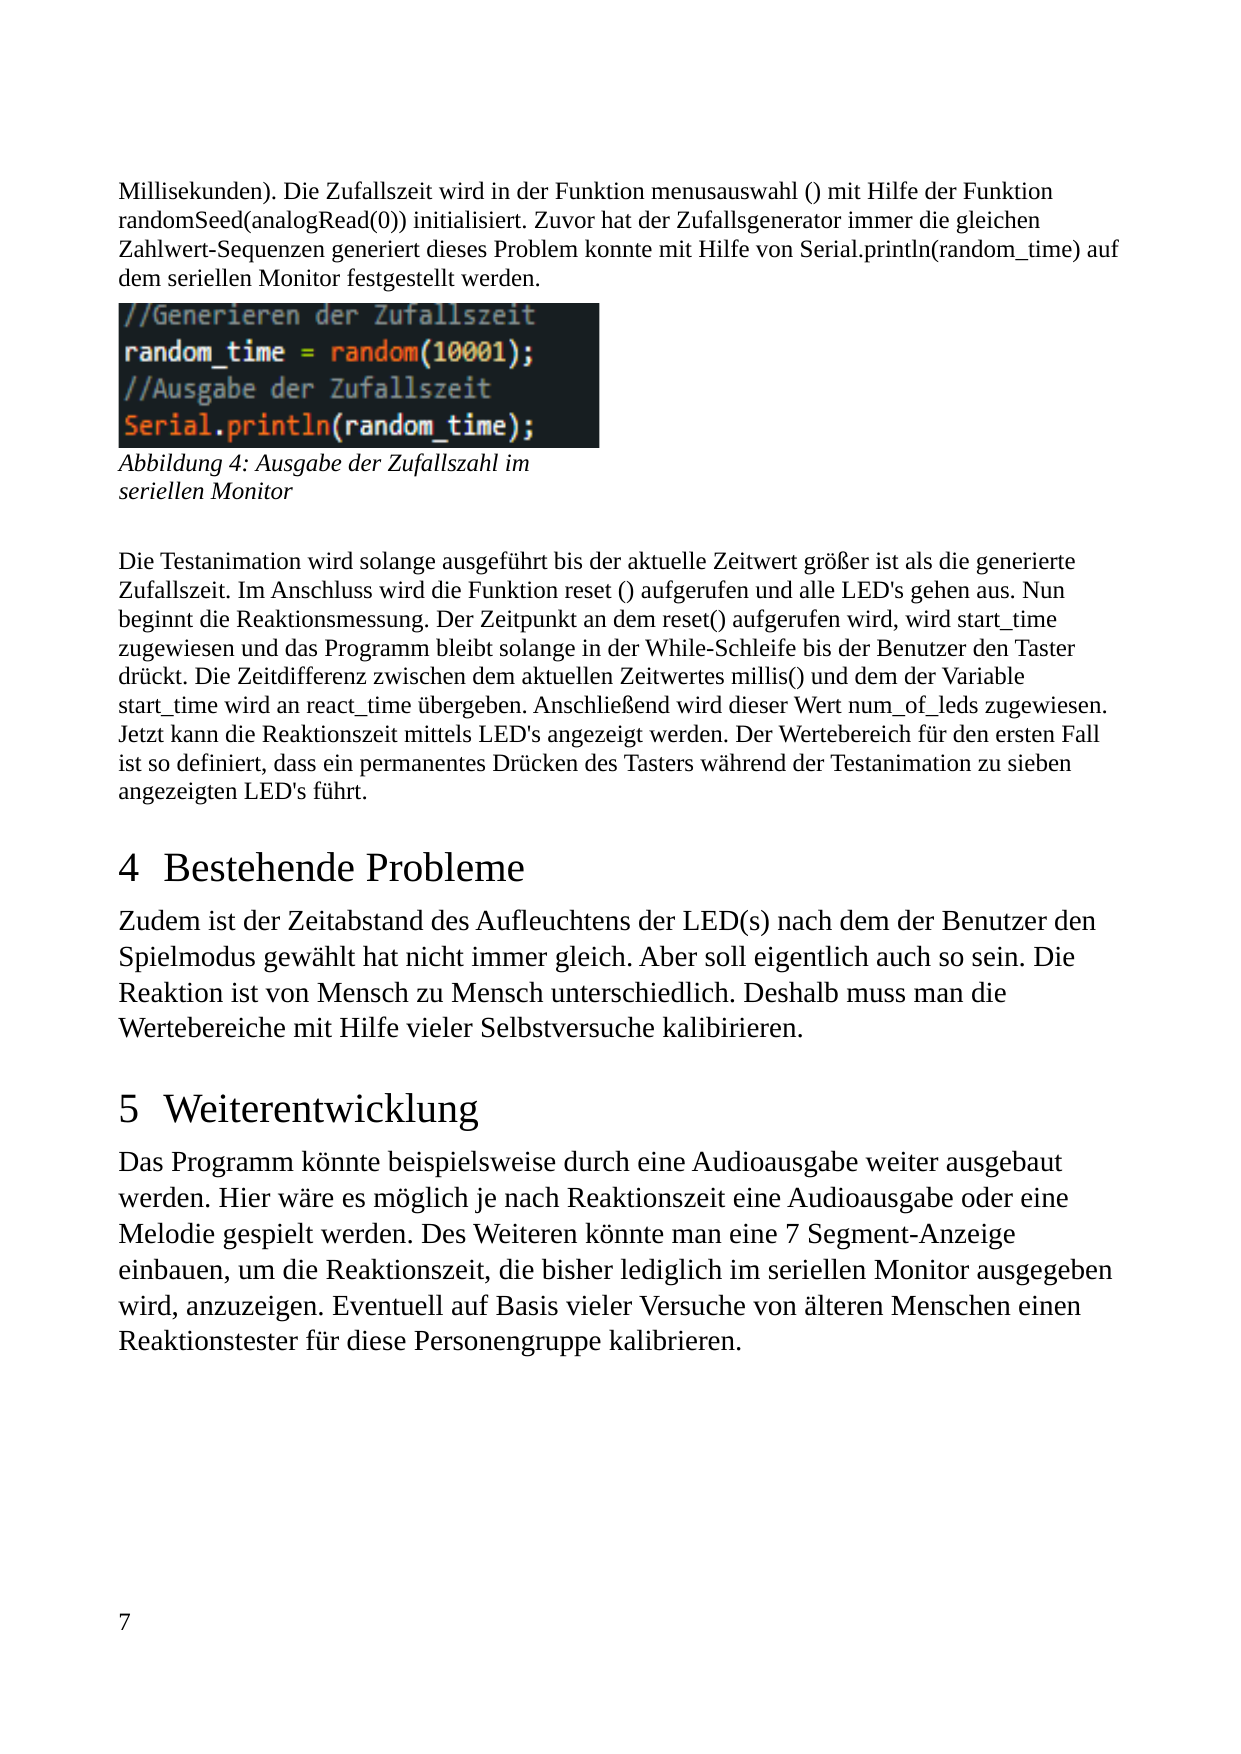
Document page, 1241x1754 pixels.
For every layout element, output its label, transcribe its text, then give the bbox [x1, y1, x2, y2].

picture [118, 303, 600, 448]
subtitle Weiterentwicklung [118, 1084, 1122, 1132]
text Abbildung 4: Ausgabe der Zufallszahl im seriellen Monitor [118, 448, 599, 505]
subtitle Bestehende Probleme [118, 843, 1122, 891]
text Die Testanimation wird solange ausgeführt bis der aktuelle Zeitwert größer ist als die generierte Zufallszeit. Im Anschluss wird die Funktion reset () aufgerufen und alle LED's gehen aus. Nun beginnt die Reaktionsmessung. Der Zeitpunkt an dem reset() aufgerufen wird, wird start_time zugewiesen und das Programm bleibt solange in der While-Schleife bis der Benutzer den Taster drückt. Die Zeitdifferenz zwischen dem aktuellen Zeitwertes millis() und dem der Variable start_time wird an react_time übergeben. Anschließend wird dieser Wert num_of_leds zugewiesen. Jetzt kann die Reaktionszeit mittels LED's angezeigt werden. Der Wertebereich für den ersten Fall ist so definiert, dass ein permanentes Drücken des Tasters während der Testanimation zu sieben angezeigten LED's führt. [118, 546, 1122, 805]
text Zudem ist der Zeitabstand des Aufleuchtens der LED(s) nach dem der Benutzer den Spielmodus gewählt hat nicht immer gleich. Aber soll eigentlich auch so sein. Die Reaktion ist von Mensch zu Mensch unterschiedlich. Deshalb muss man die Wertebereiche mit Hilfe vieler Selbstversuche kalibirieren. [118, 903, 1122, 1044]
text Das Programm könnte beispielsweise durch eine Audioausgabe weiter ausgebaut werden. Hier wäre es möglich je nach Reaktionszeit eine Audioausgabe oder eine Melodie gespielt werden. Des Weiteren könnte man eine 7 Segment-Anzeige einbauen, um die Reaktionszeit, die bisher lediglich im seriellen Monitor ausgegeben wird, anzuzeigen. Eventuell auf Basis vieler Versuche von älteren Menschen einen Reaktionstester für diese Personengruppe kalibrieren. [118, 1144, 1122, 1357]
text Millisekunden). Die Zufallszeit wird in der Funktion menusauswahl () mit Hilfe der Funktion randomSeed(analogRead(0)) initialisiert. Zuvor hat der Zufallsgenerator immer die gleichen Zahlwert-Sequenzen generiert dieses Problem konnte mit Hilfe von Serial.println(random_time) auf dem seriellen Monitor festgestellt werden. [118, 176, 1122, 291]
